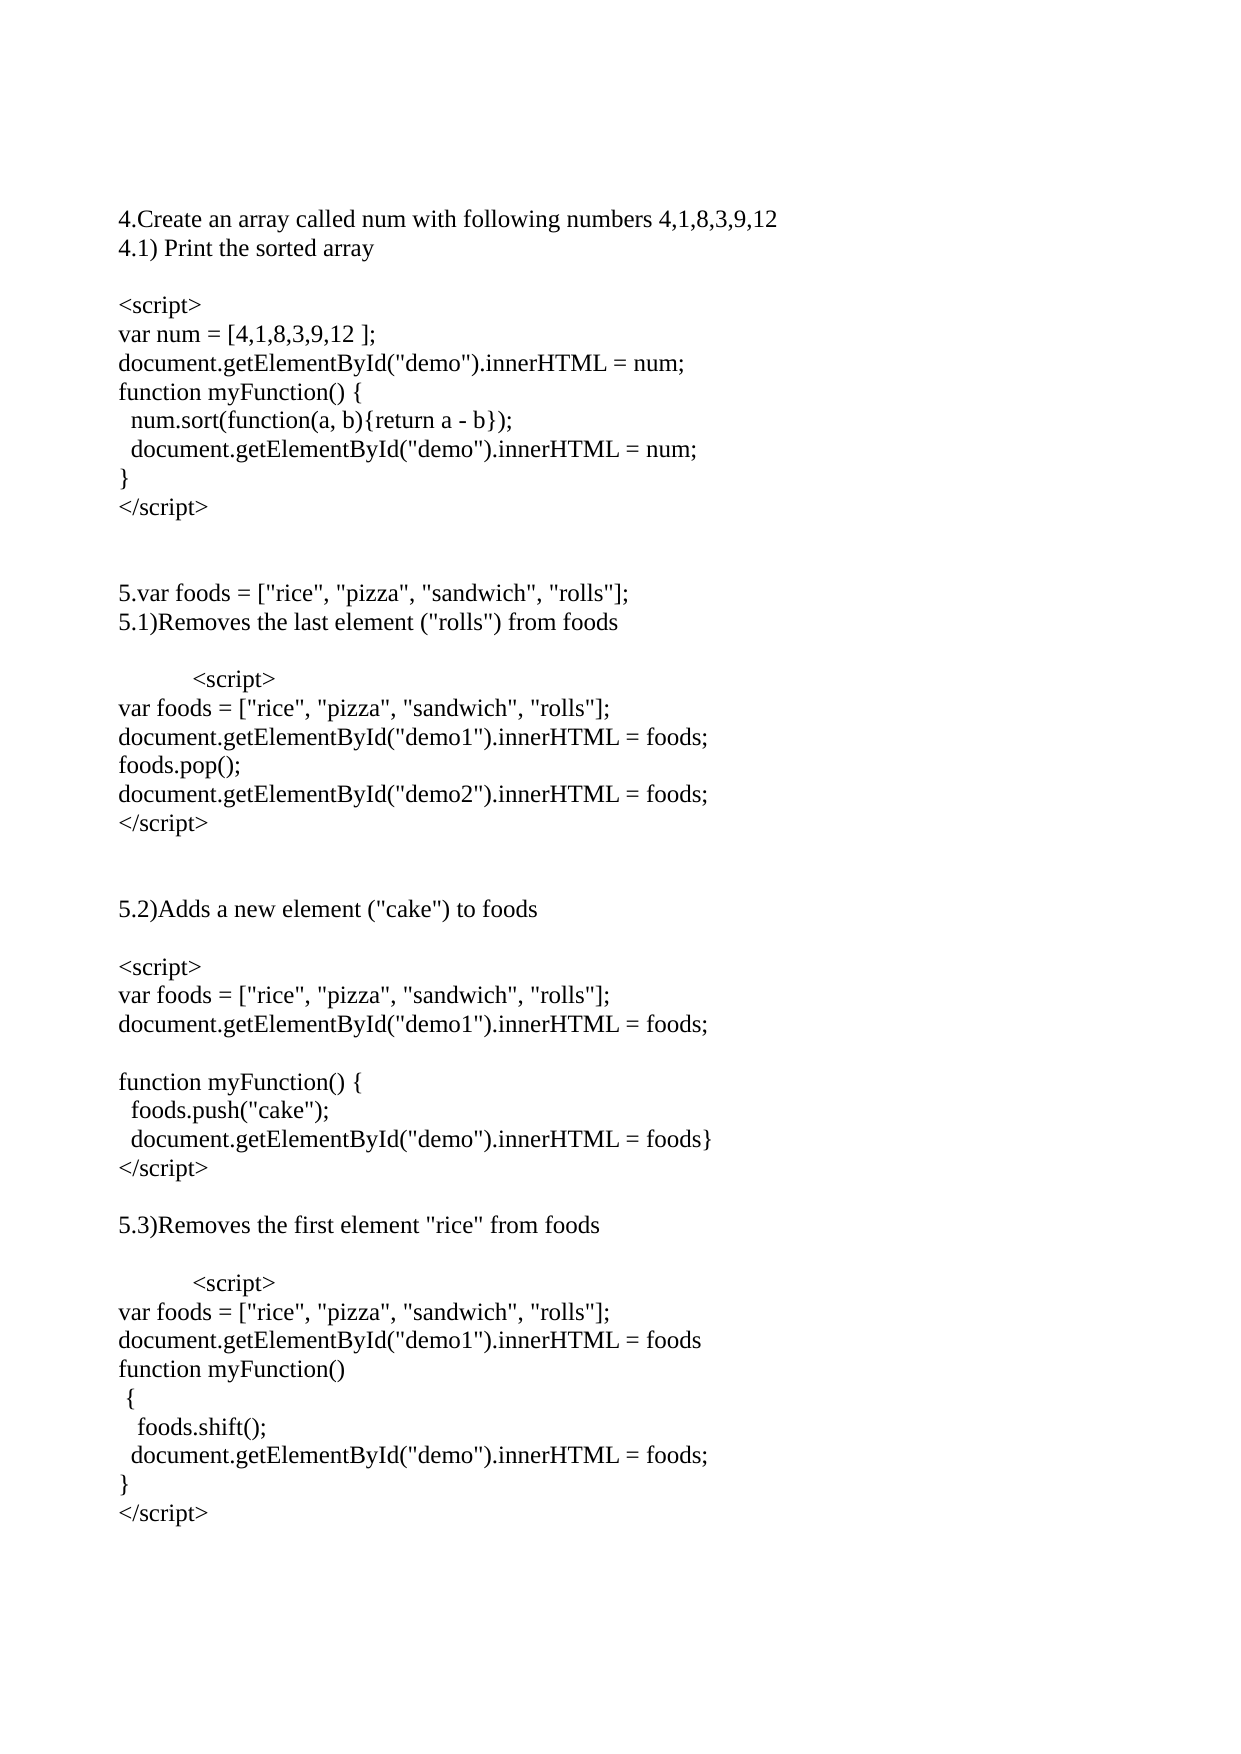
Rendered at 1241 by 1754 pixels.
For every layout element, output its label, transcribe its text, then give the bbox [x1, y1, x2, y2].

text 5.3)Removes the first element "rice" from foods [118, 1211, 1122, 1239]
text { [118, 1383, 1122, 1412]
text document.getElementById("demo2").innerHTML = foods; [118, 779, 1122, 808]
text function myFunction() { [118, 377, 1122, 406]
text 4.1) Print the sorted array [118, 233, 1122, 262]
text document.getElementById("demo1").innerHTML = foods [118, 1326, 1122, 1354]
text var num = [4,1,8,3,9,12 ]; [118, 319, 1122, 348]
text function myFunction() { [118, 1067, 1122, 1096]
text 5.1)Removes the last element ("rolls") from foods [118, 607, 1122, 636]
text </script> [118, 1498, 1122, 1527]
text document.getElementById("demo1").innerHTML = foods; [118, 722, 1122, 751]
text 5.var foods = ["rice", "pizza", "sandwich", "rolls"]; [118, 578, 1122, 607]
text document.getElementById("demo").innerHTML = num; [118, 434, 1122, 463]
text foods.shift(); [118, 1412, 1122, 1441]
text <script> [118, 952, 1122, 981]
text document.getElementById("demo").innerHTML = foods; [118, 1441, 1122, 1469]
text num.sort(function(a, b){return a - b}); [118, 406, 1122, 434]
text function myFunction() [118, 1354, 1122, 1383]
text </script> [118, 808, 1122, 837]
text 5.2)Adds a new element ("cake") to foods [118, 894, 1122, 923]
text } [118, 463, 1122, 492]
text </script> [118, 1153, 1122, 1182]
text <script> [118, 1268, 1122, 1297]
text document.getElementById("demo").innerHTML = foods} [118, 1124, 1122, 1153]
text foods.push("cake"); [118, 1096, 1122, 1124]
text foods.pop(); [118, 751, 1122, 779]
text document.getElementById("demo").innerHTML = num; [118, 348, 1122, 377]
text </script> [118, 492, 1122, 521]
text } [118, 1469, 1122, 1498]
text var foods = ["rice", "pizza", "sandwich", "rolls"]; [118, 1297, 1122, 1326]
text var foods = ["rice", "pizza", "sandwich", "rolls"]; [118, 693, 1122, 722]
text 4.Create an array called num with following numbers 4,1,8,3,9,12 [118, 204, 1122, 233]
text <script> [118, 291, 1122, 319]
text document.getElementById("demo1").innerHTML = foods; [118, 1009, 1122, 1038]
text <script> [118, 664, 1122, 693]
text var foods = ["rice", "pizza", "sandwich", "rolls"]; [118, 981, 1122, 1009]
